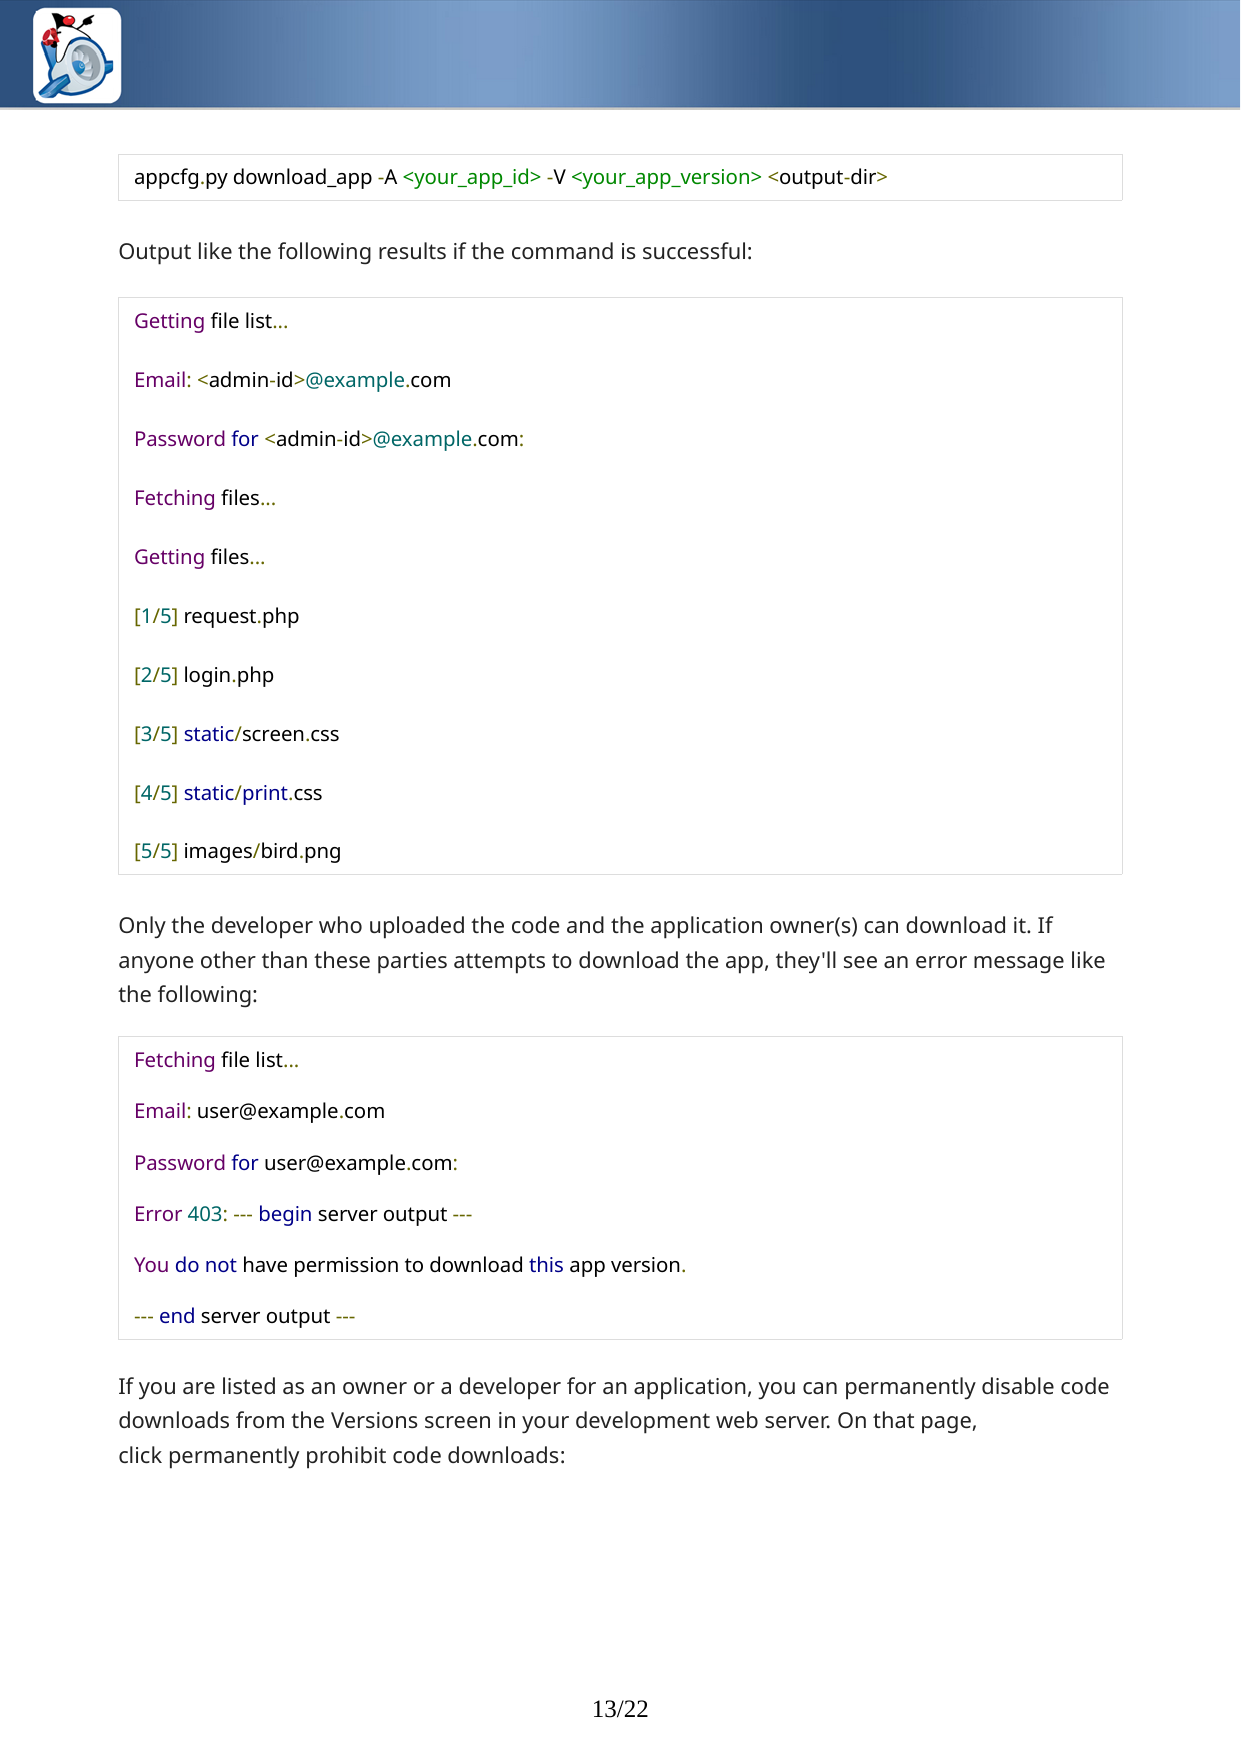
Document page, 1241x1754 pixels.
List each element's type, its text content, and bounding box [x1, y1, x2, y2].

text Only the developer who uploaded the code and the application owner(s) can download it. If anyone other than these parties attempts to download the app, they'll see an error message like the following: [118, 906, 1122, 1009]
text [1/5] request.php [119, 592, 1122, 629]
text --- end server output --- [119, 1292, 1122, 1339]
text Getting files... [119, 533, 1122, 570]
text Getting file list... [119, 298, 1122, 334]
text Fetching files... [119, 474, 1122, 511]
text Email: <admin-id>@example.com [119, 356, 1122, 393]
text You do not have permission to download this app version. [119, 1241, 1122, 1278]
text Error 403: --- begin server output --- [119, 1190, 1122, 1227]
text [5/5] images/bird.png [119, 828, 1122, 874]
text Email: user@example.com [119, 1087, 1122, 1124]
text Output like the following results if the command is successful: [118, 231, 1122, 266]
text [2/5] login.php [119, 651, 1122, 688]
text Password for <admin-id>@example.com: [119, 415, 1122, 452]
text If you are listed as an owner or a developer for an application, you can permanently disable code downloads from the Versions screen in your development web server. On that page, click permanently prohibit code downloads: [118, 1366, 1122, 1469]
text Fetching file list... [119, 1037, 1122, 1073]
text [3/5] static/screen.css [119, 710, 1122, 747]
text [4/5] static/print.css [119, 769, 1122, 806]
text Password for user@example.com: [119, 1139, 1122, 1176]
picture [0, 0, 1241, 110]
text appcfg.py download_app -A <your_app_id> -V <your_app_version> <output-dir> [119, 155, 1122, 200]
